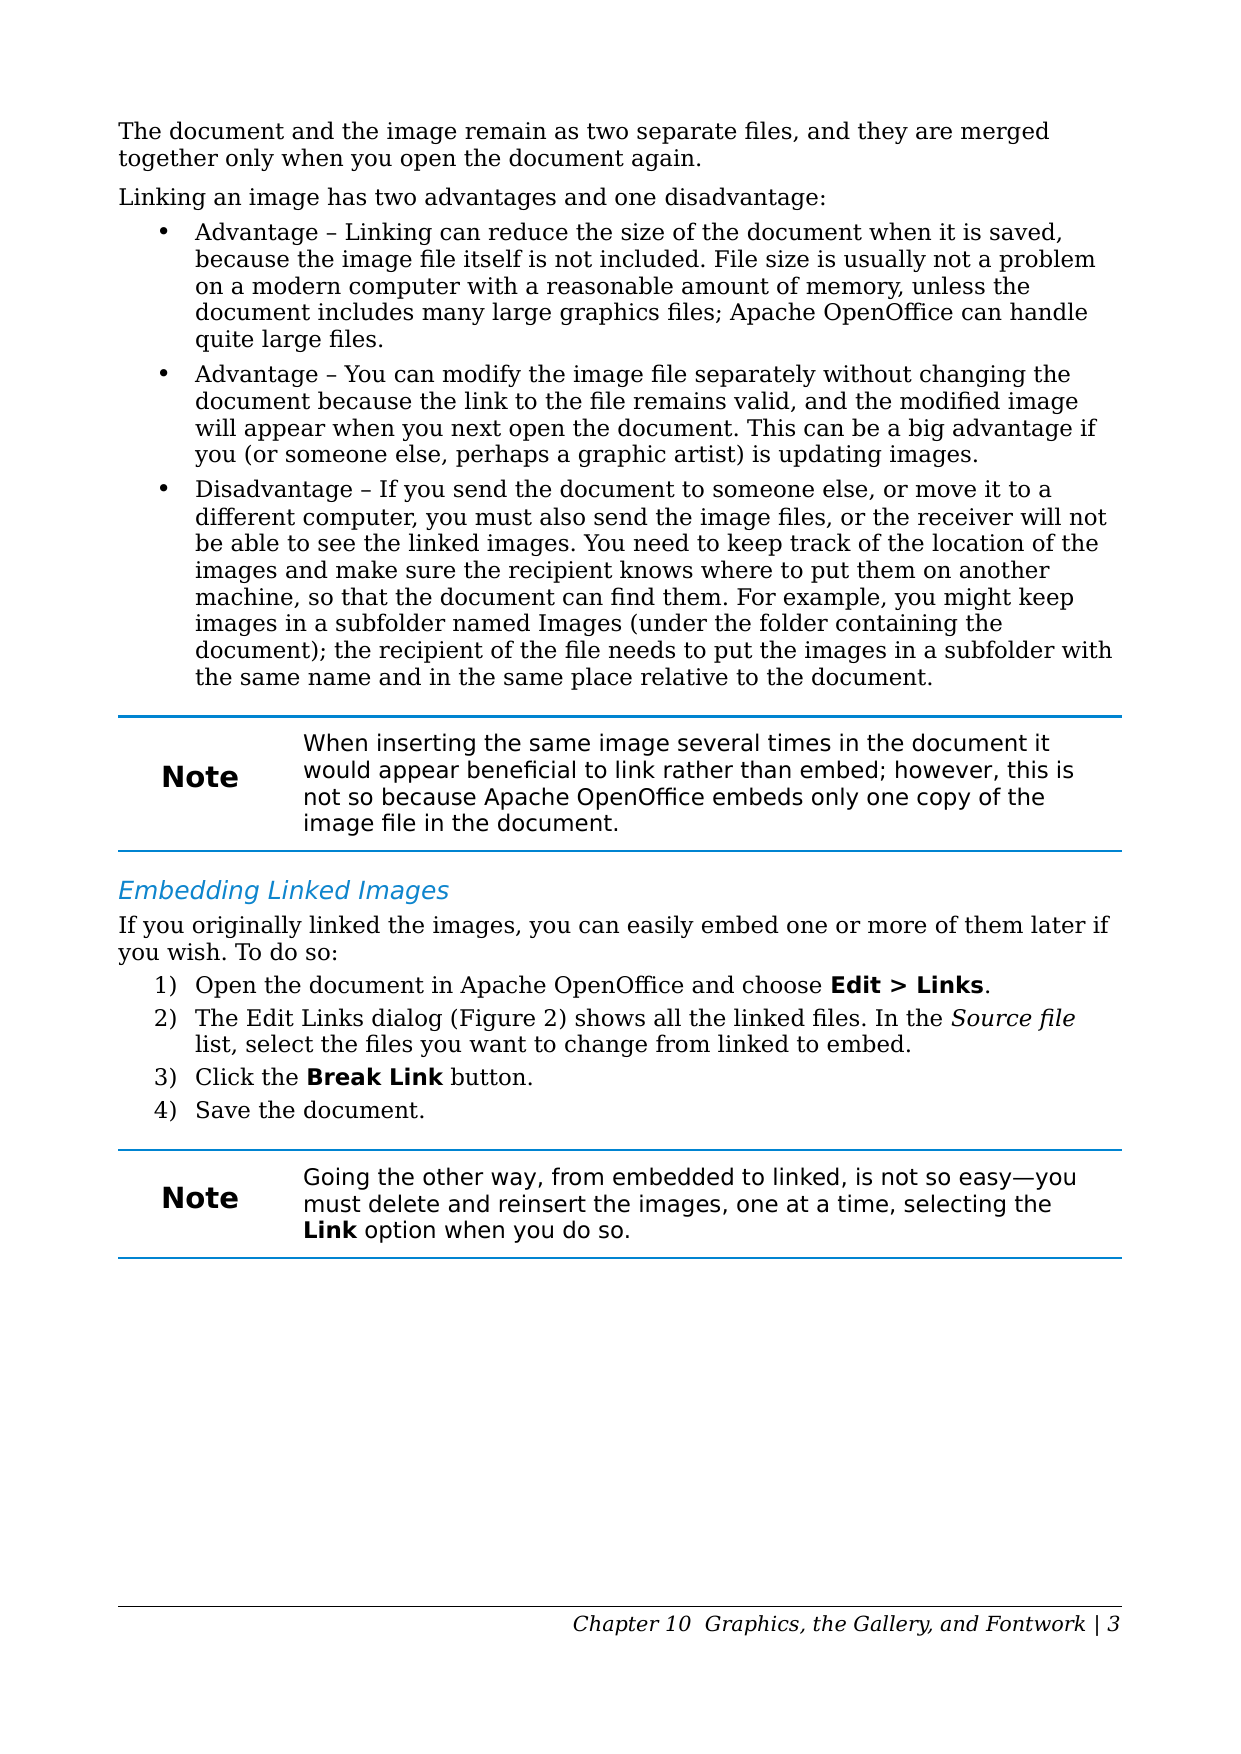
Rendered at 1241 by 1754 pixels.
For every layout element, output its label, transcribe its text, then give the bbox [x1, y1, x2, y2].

list Open the document in Apache OpenOffice and choose Edit > Links. [177, 972, 1122, 998]
table_header Note [118, 718, 281, 850]
table_header Going the other way, from embedded to linked, is not so easy—you must delete and reinsert the images, one at a time, selecting the Link option when you do so. [281, 1151, 1122, 1257]
list Linking an image has two advantages and one disadvantage: [118, 184, 1122, 211]
table_header When inserting the same image several times in the document it would appear beneficial to link rather than embed; however, this is not so because Apache OpenOffice embeds only one copy of the image file in the document. [281, 718, 1122, 850]
table_header Note [118, 1151, 281, 1257]
list Click the Break Link button. [177, 1064, 1122, 1091]
list If you originally linked the images, you can easily embed one or more of them later if you wish. To do so: [118, 912, 1122, 965]
text The document and the image remain as two separate files, and they are merged together only when you open the document again. [118, 118, 1122, 171]
list Disadvantage – If you send the document to someone else, or move it to a different computer, you must also send the image files, or the receiver will not be able to see the linked images. You need to keep track of the location of the images and make sure the recipient knows where to put them on another machine, so that the document can find them. For example, you might keep images in a subfolder named Images (under the folder containing the document); the recipient of the file needs to put the images in a subfolder with the same name and in the same place relative to the document. [156, 474, 1122, 690]
list The Edit Links dialog (Figure 2) shows all the linked files. In the Source file list, select the files you want to change from linked to embed. [177, 1005, 1122, 1058]
list Advantage – You can modify the image file separately without changing the document because the link to the file remains valid, and the modified image will appear when you next open the document. This can be a big advantage if you (or someone else, perhaps a graphic artist) is updating images. [156, 359, 1122, 468]
subtitle Embedding Linked Images [118, 876, 1122, 906]
list Save the document. [177, 1097, 1122, 1124]
list Advantage – Linking can reduce the size of the document when it is saved, because the image file itself is not included. File size is usually not a problem on a modern computer with a reasonable amount of memory, unless the document includes many large graphics files; Apache OpenOffice can handle quite large files. [156, 217, 1122, 353]
